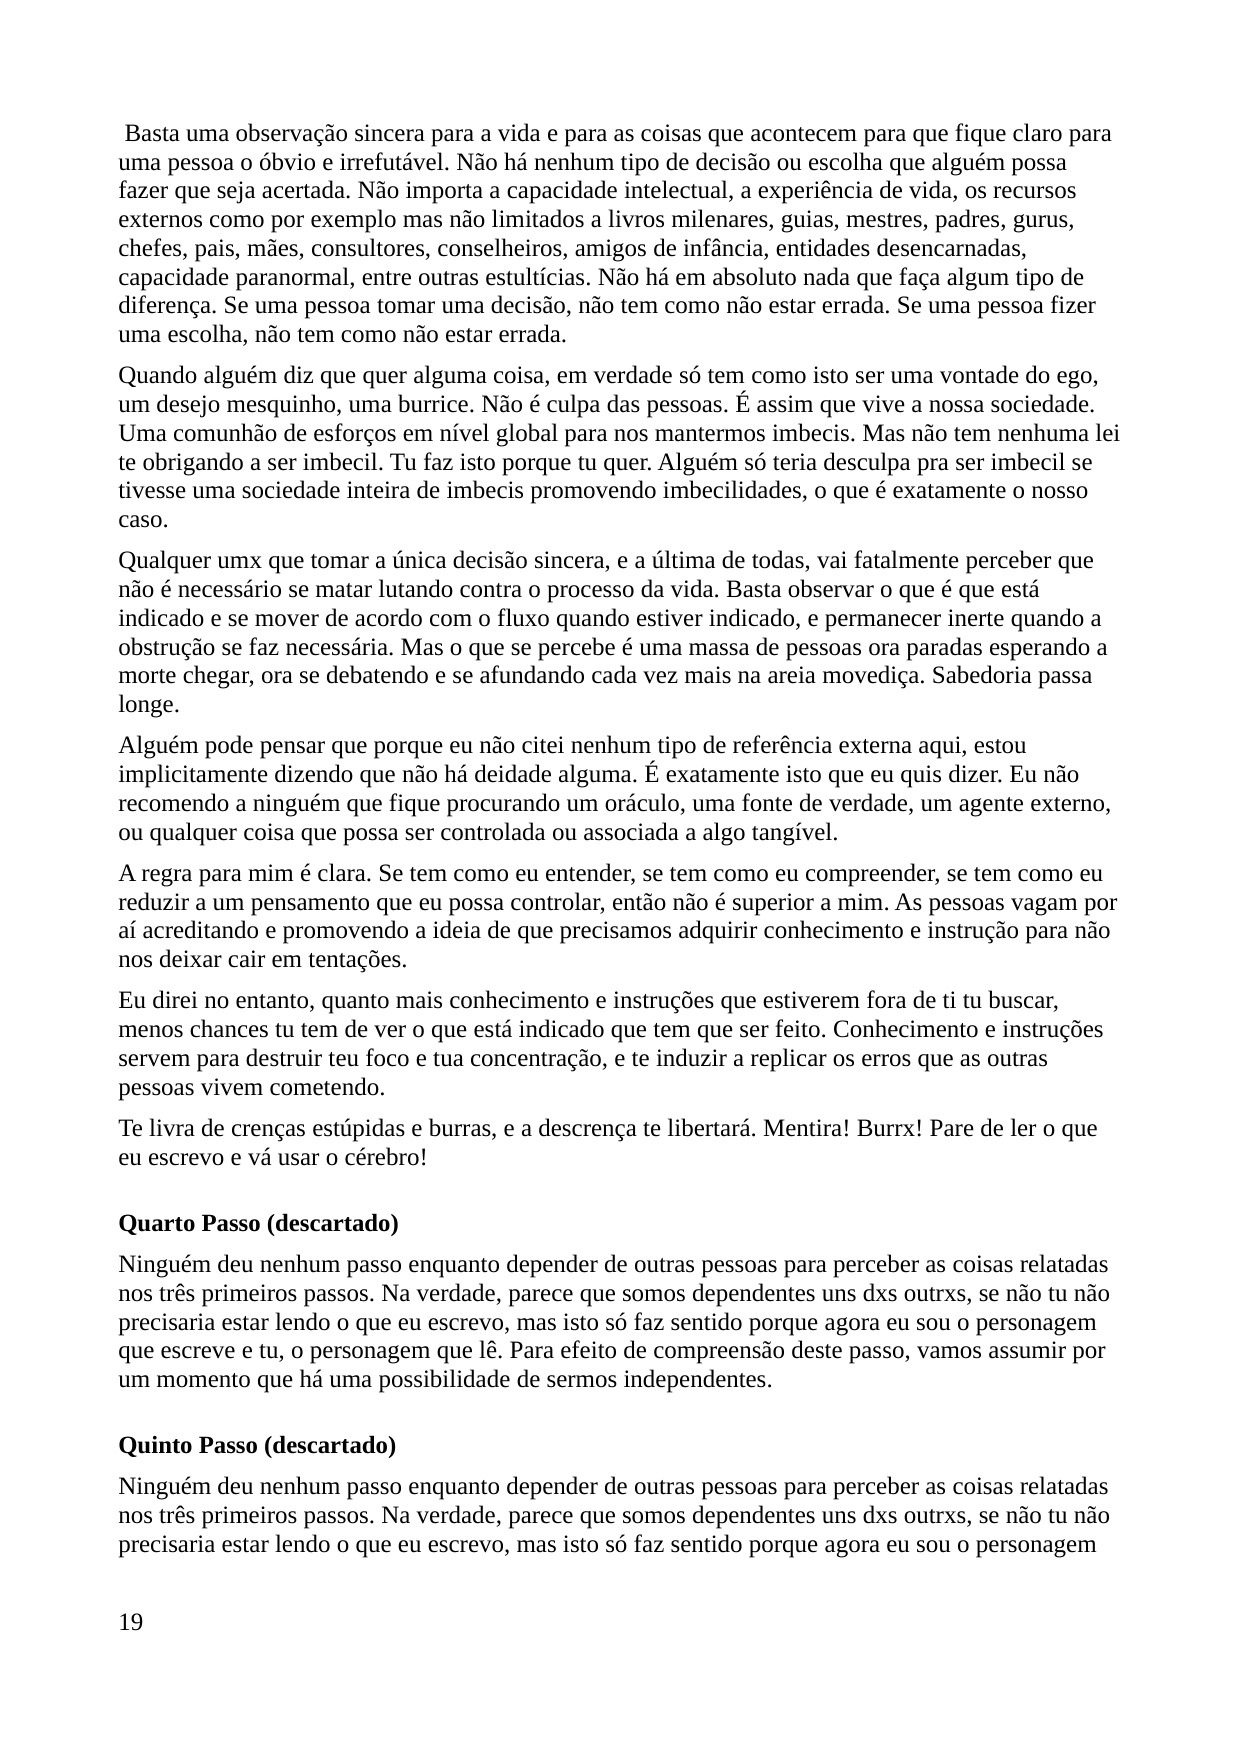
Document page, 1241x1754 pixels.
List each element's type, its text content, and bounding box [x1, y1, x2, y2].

text Eu direi no entanto, quanto mais conhecimento e instruções que estiverem fora de ti tu buscar, menos chances tu tem de ver o que está indicado que tem que ser feito. Conhecimento e instruções servem para destruir teu foco e tua concentração, e te induzir a replicar os erros que as outras pessoas vivem cometendo. [118, 986, 1122, 1101]
text Basta uma observação sincera para a vida e para as coisas que acontecem para que fique claro para uma pessoa o óbvio e irrefutável. Não há nenhum tipo de decisão ou escolha que alguém possa fazer que seja acertada. Não importa a capacidade intelectual, a experiência de vida, os recursos externos como por exemplo mas não limitados a livros milenares, guias, mestres, padres, gurus, chefes, pais, mães, consultores, conselheiros, amigos de infância, entidades desencarnadas, capacidade paranormal, entre outras estultícias. Não há em absoluto nada que faça algum tipo de diferença. Se uma pessoa tomar uma decisão, não tem como não estar errada. Se uma pessoa fizer uma escolha, não tem como não estar errada. [118, 118, 1122, 348]
text Te livra de crenças estúpidas e burras, e a descrença te libertará. Mentira! Burrx! Pare de ler o que eu escrevo e vá usar o cérebro! [118, 1113, 1122, 1171]
subtitle Quarto Passo (descartado) [118, 1208, 1122, 1237]
text Ninguém deu nenhum passo enquanto depender de outras pessoas para perceber as coisas relatadas nos três primeiros passos. Na verdade, parece que somos dependentes uns dxs outrxs, se não tu não precisaria estar lendo o que eu escrevo, mas isto só faz sentido porque agora eu sou o personagem [118, 1471, 1122, 1558]
text Ninguém deu nenhum passo enquanto depender de outras pessoas para perceber as coisas relatadas nos três primeiros passos. Na verdade, parece que somos dependentes uns dxs outrxs, se não tu não precisaria estar lendo o que eu escrevo, mas isto só faz sentido porque agora eu sou o personagem que escreve e tu, o personagem que lê. Para efeito de compreensão deste passo, vamos assumir por um momento que há uma possibilidade de sermos independentes. [118, 1249, 1122, 1393]
text A regra para mim é clara. Se tem como eu entender, se tem como eu compreender, se tem como eu reduzir a um pensamento que eu possa controlar, então não é superior a mim. As pessoas vagam por aí acreditando e promovendo a ideia de que precisamos adquirir conhecimento e instrução para não nos deixar cair em tentações. [118, 858, 1122, 973]
subtitle Quinto Passo (descartado) [118, 1430, 1122, 1459]
text Quando alguém diz que quer alguma coisa, em verdade só tem como isto ser uma vontade do ego, um desejo mesquinho, uma burrice. Não é culpa das pessoas. É assim que vive a nossa sociedade. Uma comunhão de esforços em nível global para nos mantermos imbecis. Mas não tem nenhuma lei te obrigando a ser imbecil. Tu faz isto porque tu quer. Alguém só teria desculpa pra ser imbecil se tivesse uma sociedade inteira de imbecis promovendo imbecilidades, o que é exatamente o nosso caso. [118, 361, 1122, 533]
text Qualquer umx que tomar a única decisão sincera, e a última de todas, vai fatalmente perceber que não é necessário se matar lutando contra o processo da vida. Basta observar o que é que está indicado e se mover de acordo com o fluxo quando estiver indicado, e permanecer inerte quando a obstrução se faz necessária. Mas o que se percebe é uma massa de pessoas ora paradas esperando a morte chegar, ora se debatendo e se afundando cada vez mais na areia movediça. Sabedoria passa longe. [118, 546, 1122, 718]
text Alguém pode pensar que porque eu não citei nenhum tipo de referência externa aqui, estou implicitamente dizendo que não há deidade alguma. É exatamente isto que eu quis dizer. Eu não recomendo a ninguém que fique procurando um oráculo, uma fonte de verdade, um agente externo, ou qualquer coisa que possa ser controlada ou associada a algo tangível. [118, 731, 1122, 846]
